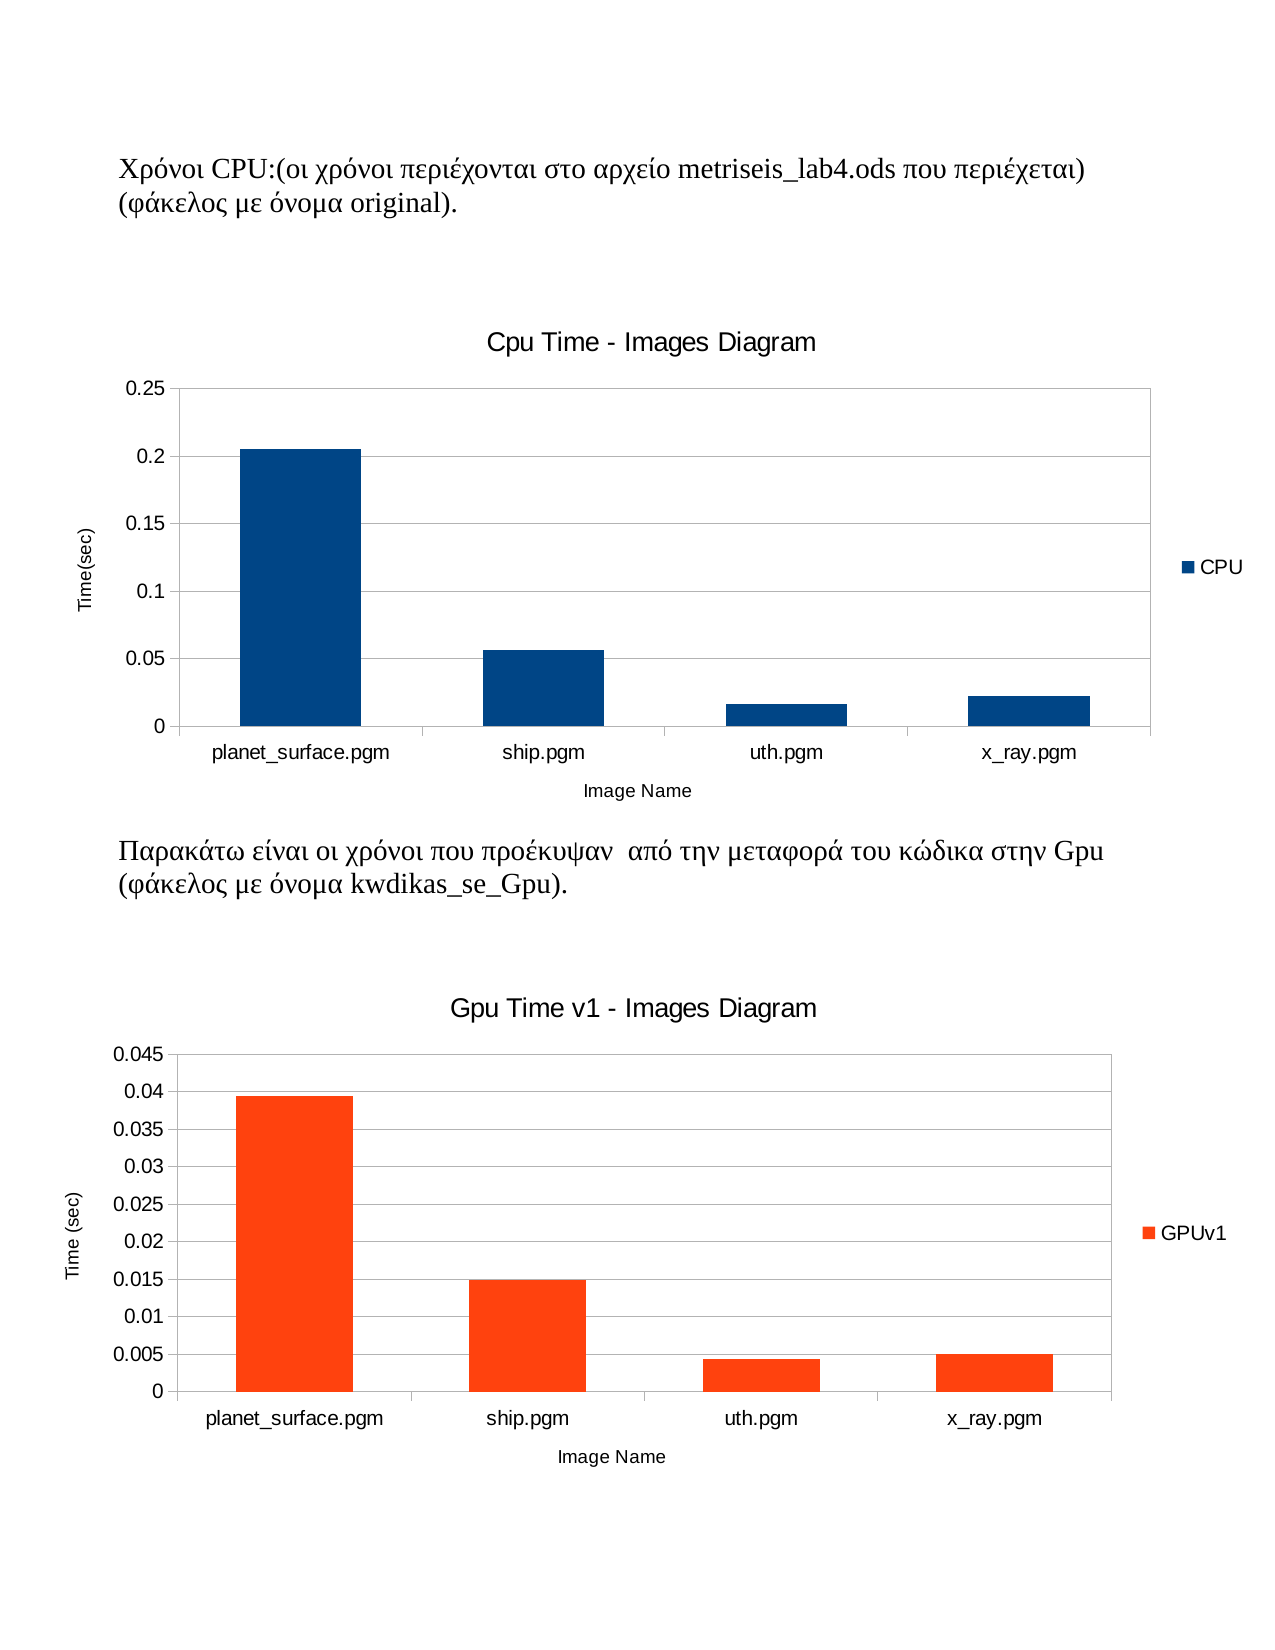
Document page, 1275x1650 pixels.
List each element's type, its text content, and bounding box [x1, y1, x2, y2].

text Χρόνοι CPU:(οι χρόνοι περιέχονται στο αρχείο metriseis_lab4.ods που περιέχεται) [118, 152, 1157, 185]
text [118, 286, 1157, 301]
text (φάκελος με όνομα original). [118, 185, 1157, 219]
text Παρακάτω είναι οι χρόνοι που προέκυψαν από την μεταφορά του κώδικα στην Gpu (φάκελος με όνομα kwdikas_se_Gpu). [118, 833, 1157, 900]
